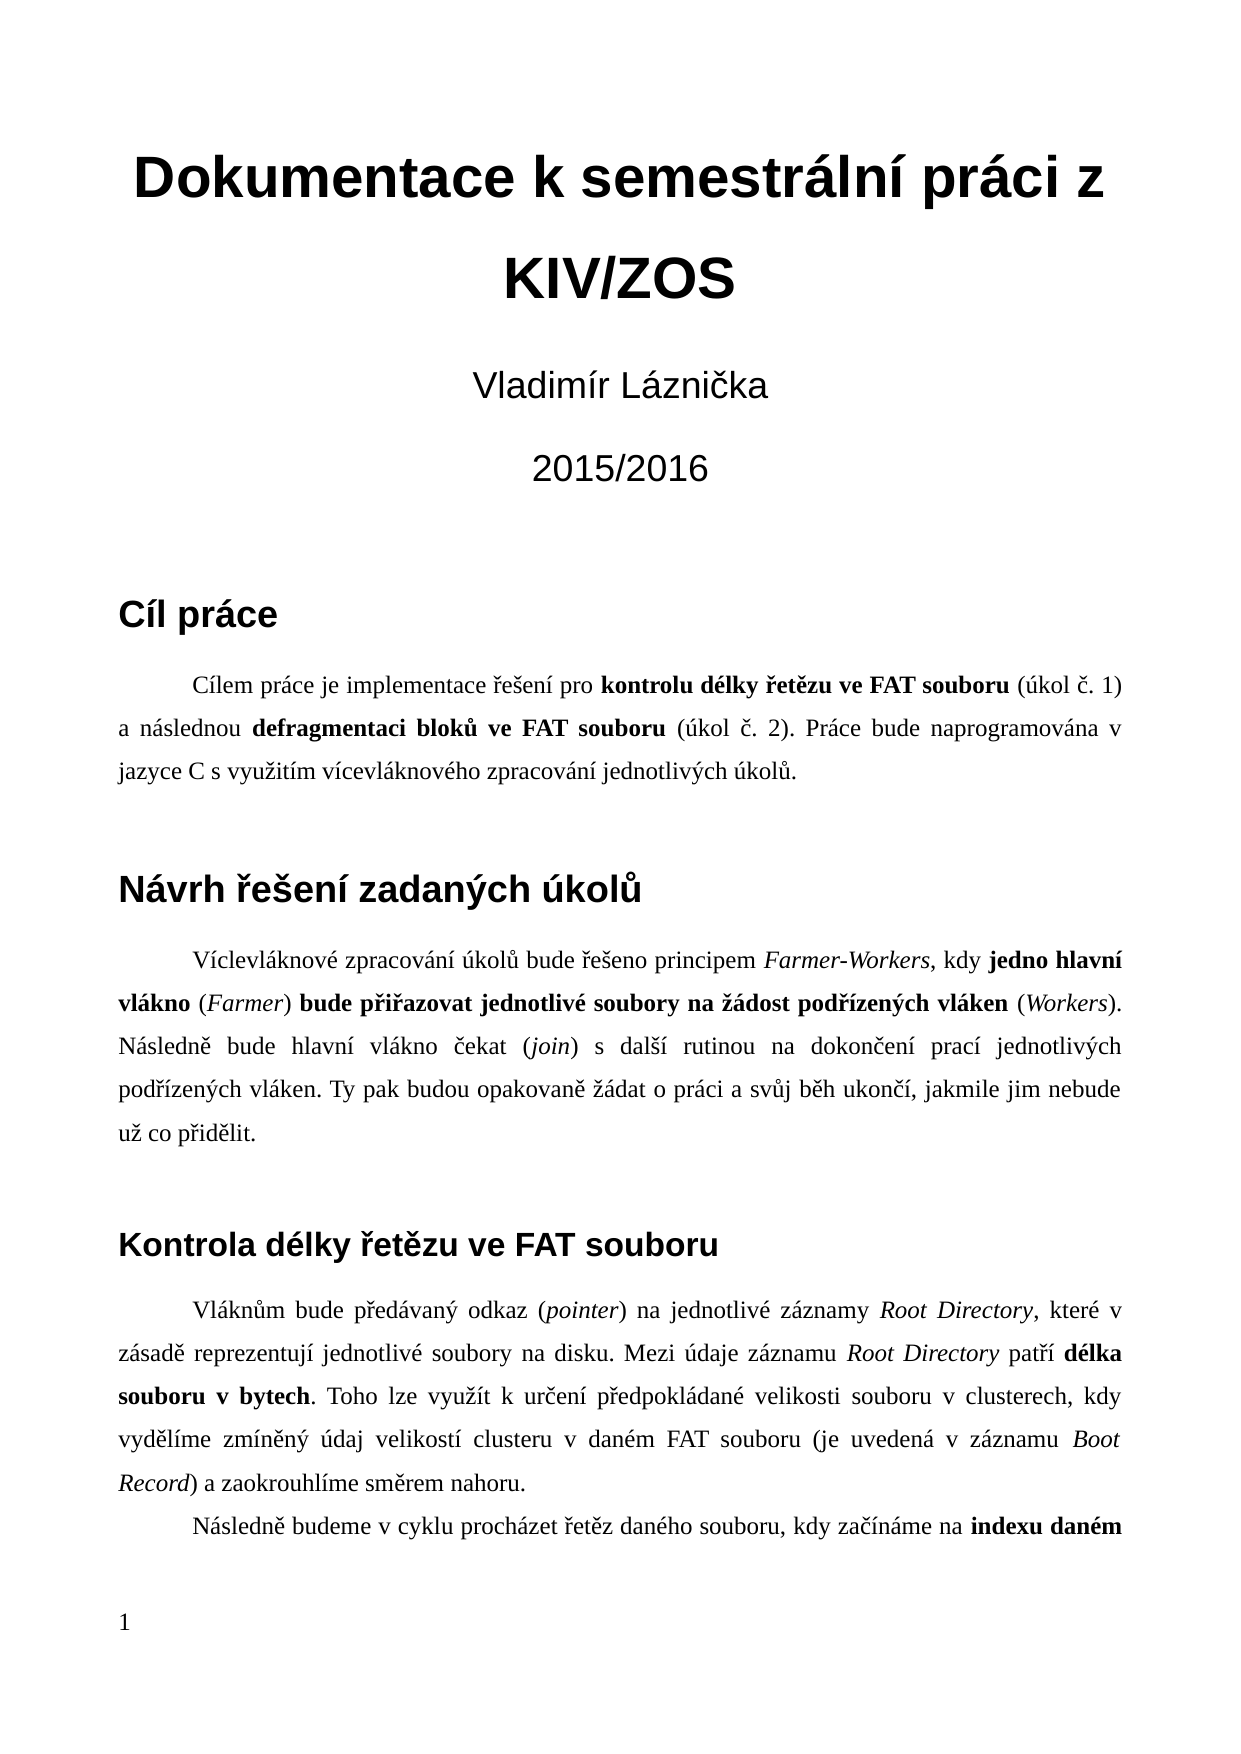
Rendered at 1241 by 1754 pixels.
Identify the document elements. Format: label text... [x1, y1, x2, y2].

subtitle Kontrola délky řetězu ve FAT souboru [118, 1225, 1122, 1263]
title Dokumentace k semestrální práci z KIV/ZOS [118, 143, 1122, 311]
text Následně budeme v cyklu procházet řetěz daného souboru, kdy začínáme na indexu daném [118, 1511, 1122, 1539]
subtitle Cíl práce [118, 592, 1122, 636]
text Cílem práce je implementace řešení pro kontrolu délky řetězu ve FAT souboru (úkol č. 1) a následnou defragmentaci bloků ve FAT souboru (úkol č. 2). Práce bude naprogramována v jazyce C s využitím vícevláknového zpracování jednotlivých úkolů. [118, 670, 1122, 785]
text Vláknům bude předávaný odkaz (pointer) na jednotlivé záznamy Root Directory, které v zásadě reprezentují jednotlivé soubory na disku. Mezi údaje záznamu Root Directory patří délka souboru v bytech. Toho lze využít k určení předpokládané velikosti souboru v clusterech, kdy vydělíme zmíněný údaj velikostí clusteru v daném FAT souboru (je uvedená v záznamu Boot Record) a zaokrouhlíme směrem nahoru. [118, 1295, 1122, 1496]
subtitle Návrh řešení zadaných úkolů [118, 867, 1122, 911]
subtitle 2015/2016 [118, 447, 1122, 490]
text Víclevláknové zpracování úkolů bude řešeno principem Farmer-Workers, kdy jedno hlavní vlákno (Farmer) bude přiřazovat jednotlivé soubory na žádost podřízených vláken (Workers). Následně bude hlavní vlákno čekat (join) s další rutinou na dokončení prací jednotlivých podřízených vláken. Ty pak budou opakovaně žádat o práci a svůj běh ukončí, jakmile jim nebude už co přidělit. [118, 945, 1122, 1146]
subtitle Vladimír Láznička [118, 363, 1122, 406]
